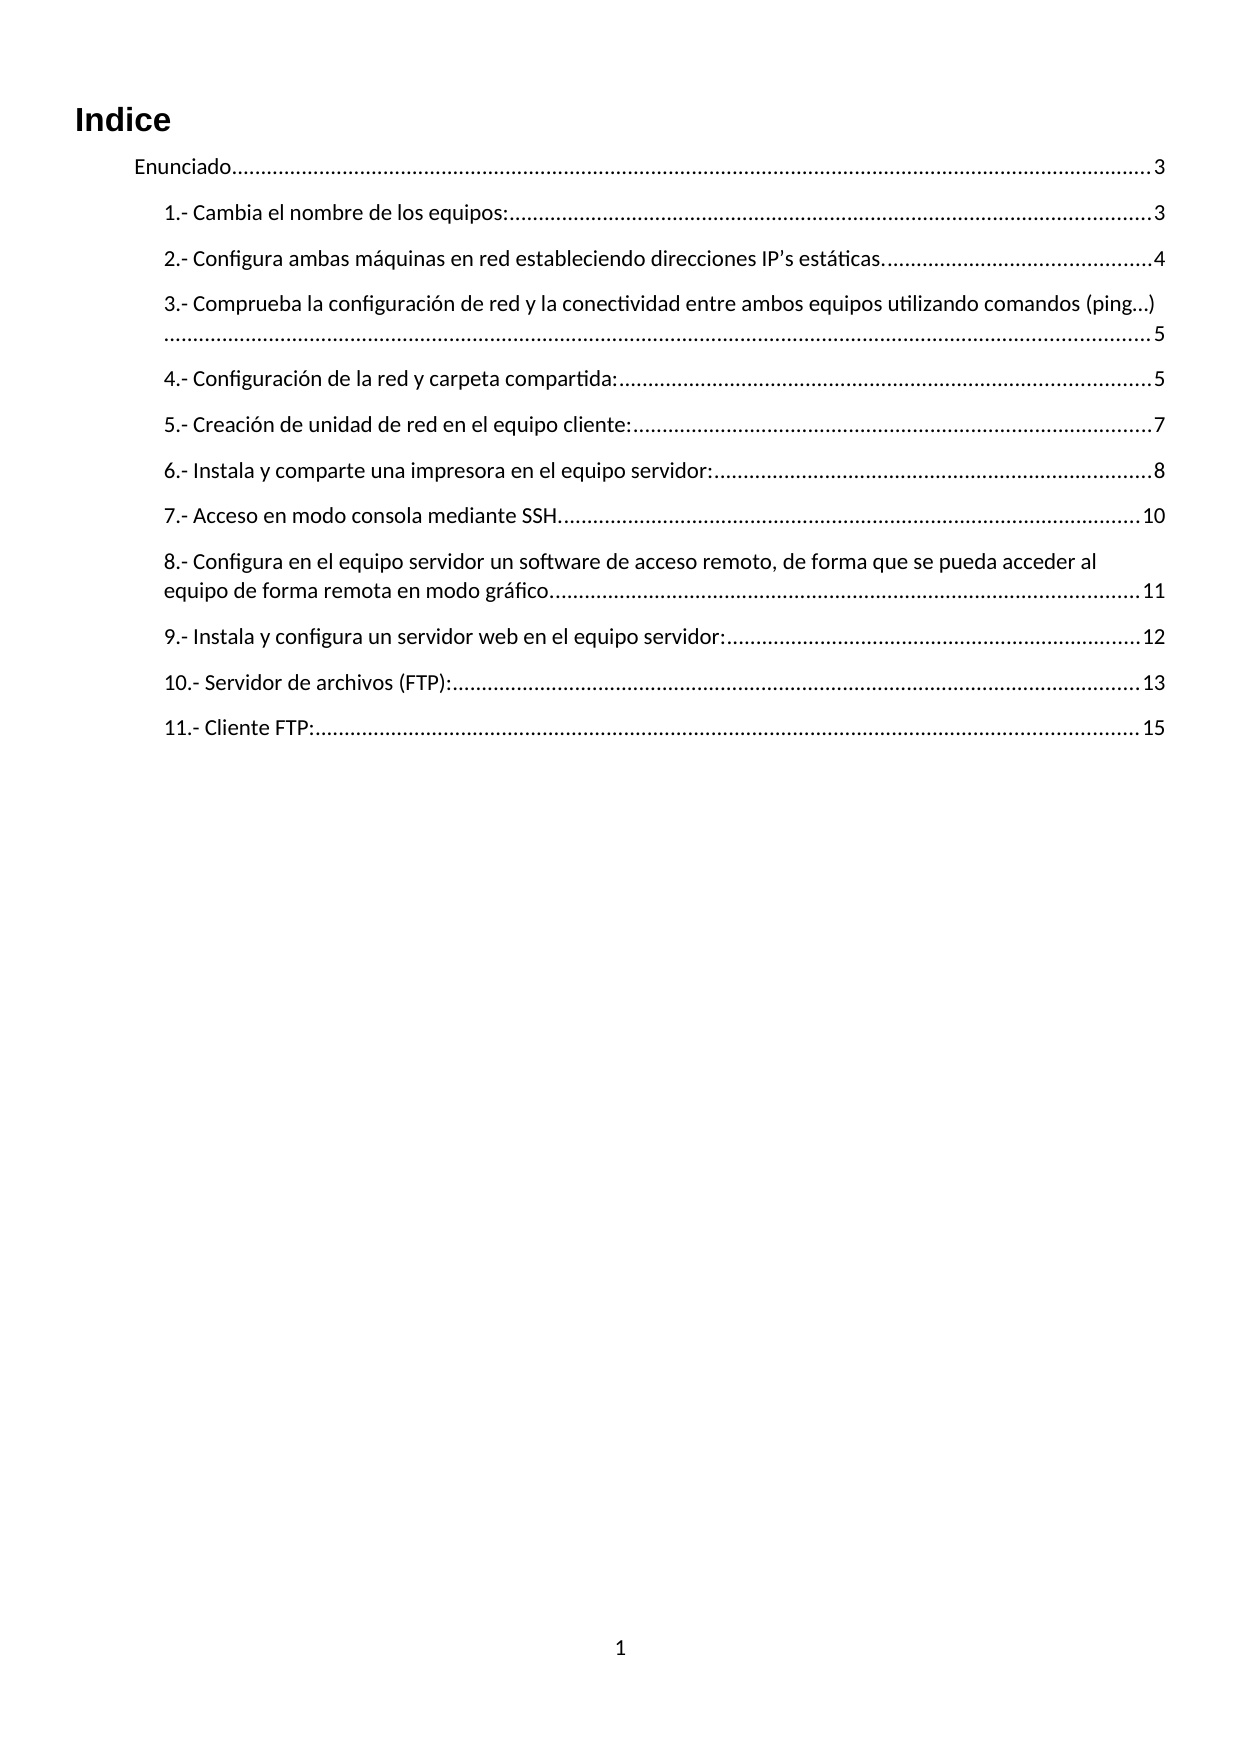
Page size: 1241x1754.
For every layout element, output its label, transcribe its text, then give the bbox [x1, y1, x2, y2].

text 10.- Servidor de archivos (FTP): 13 [163, 668, 1165, 696]
text 6.- Instala y comparte una impresora en el equipo servidor: 8 [163, 456, 1165, 484]
text 11.- Cliente FTP: 15 [163, 713, 1165, 742]
text 4.- Configuración de la red y carpeta compartida: 5 [163, 364, 1165, 392]
text 9.- Instala y configura un servidor web en el equipo servidor: 12 [163, 622, 1165, 650]
subtitle Indice [75, 100, 1165, 138]
text 2.- Configura ambas máquinas en red estableciendo direcciones IP’s estáticas. 4 [163, 244, 1165, 272]
text 5.- Creación de unidad de red en el equipo cliente: 7 [163, 410, 1165, 438]
text 8.- Configura en el equipo servidor un software de acceso remoto, de forma que se pueda acceder al equipo de forma remota en modo gráfico. 11 [163, 547, 1165, 604]
text 7.- Acceso en modo consola mediante SSH. 10 [163, 502, 1165, 529]
text Enunciado. 3 [134, 152, 1165, 180]
text 3.- Comprueba la configuración de red y la conectividad entre ambos equipos utilizando comandos (ping…) 5 [163, 289, 1165, 347]
text 1.- Cambia el nombre de los equipos: 3 [163, 198, 1165, 226]
